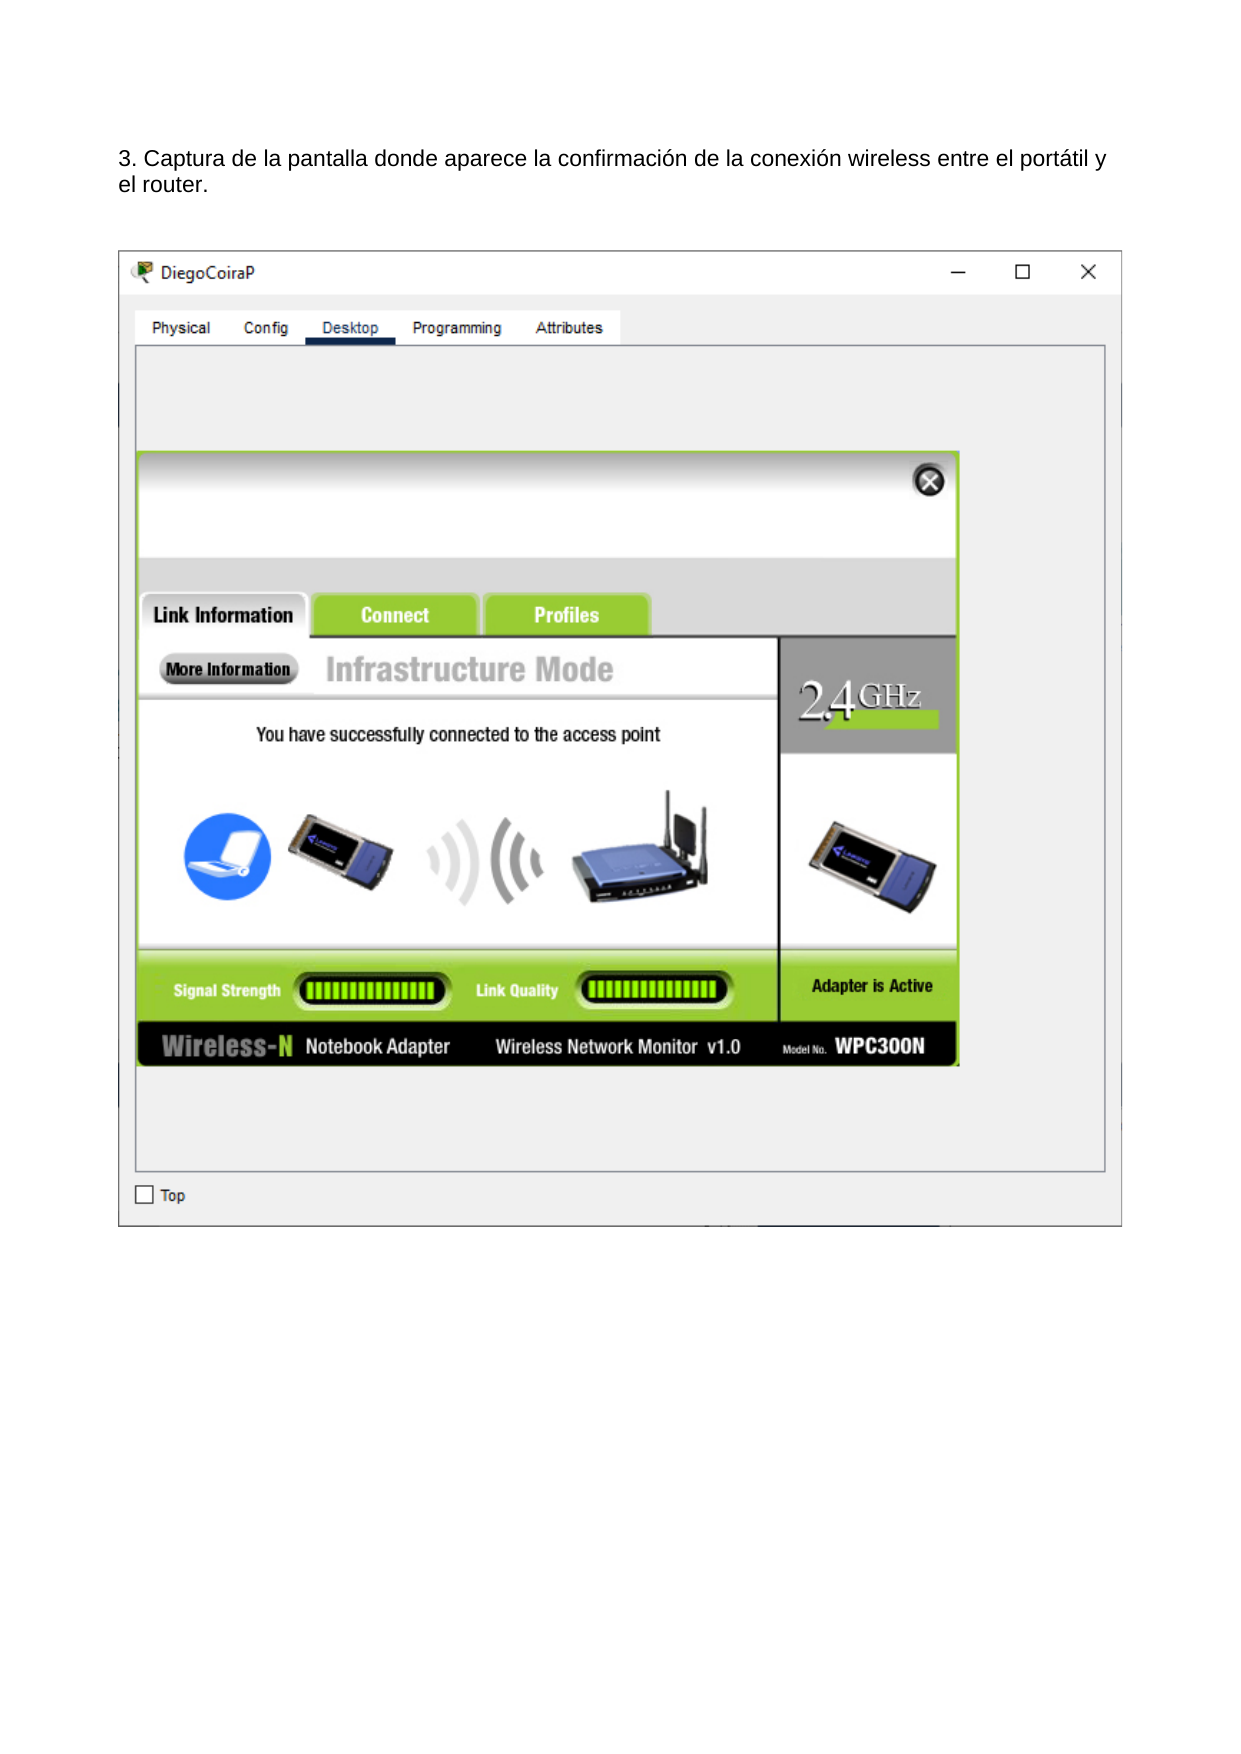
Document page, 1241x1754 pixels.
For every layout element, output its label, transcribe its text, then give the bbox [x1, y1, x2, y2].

text 3. Captura de la pantalla donde aparece la confirmación de la conexión wireless entre el portátil y el router. [118, 144, 1122, 197]
picture [118, 250, 1123, 1227]
